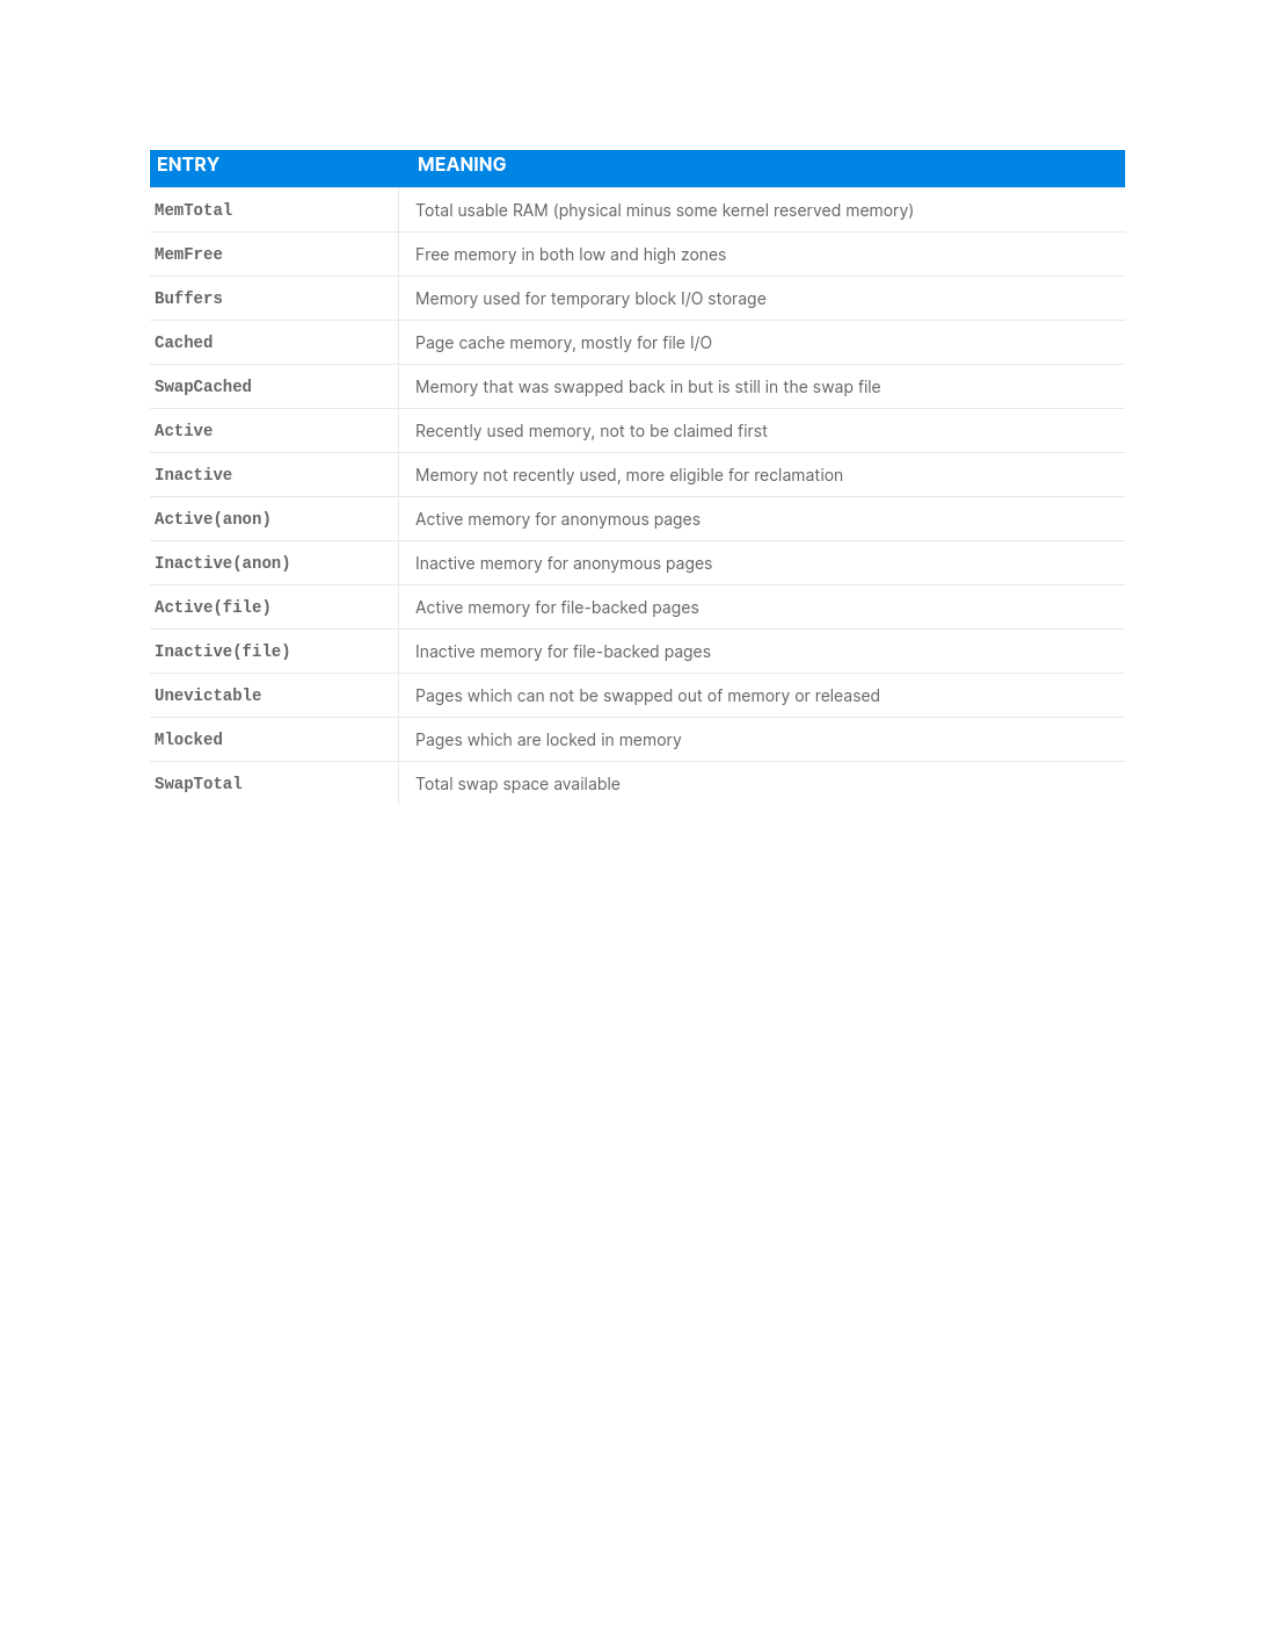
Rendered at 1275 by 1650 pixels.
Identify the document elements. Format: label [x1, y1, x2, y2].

picture [150, 150, 1125, 805]
